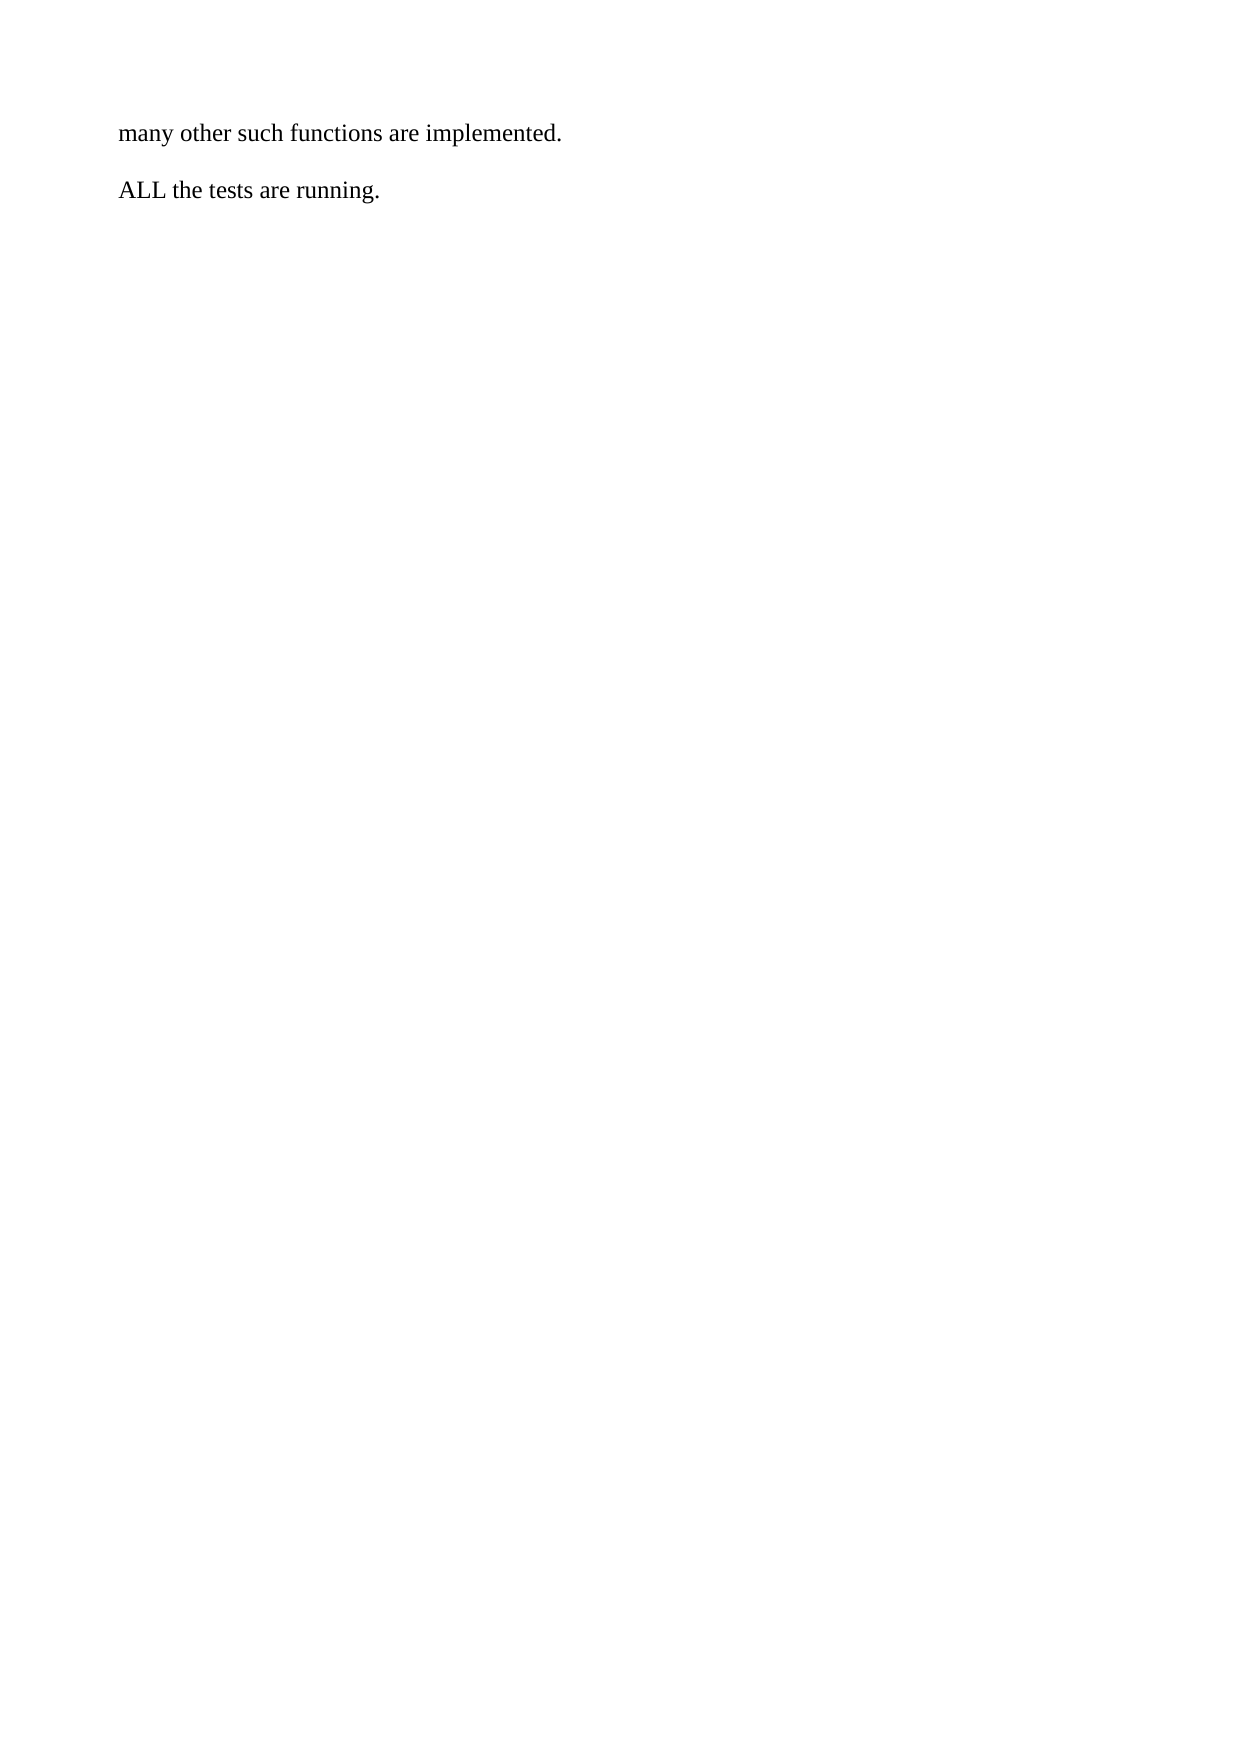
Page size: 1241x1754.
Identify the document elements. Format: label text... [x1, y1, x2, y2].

text ALL the tests are running. [118, 176, 1122, 204]
text many other such functions are implemented. [118, 118, 1122, 147]
